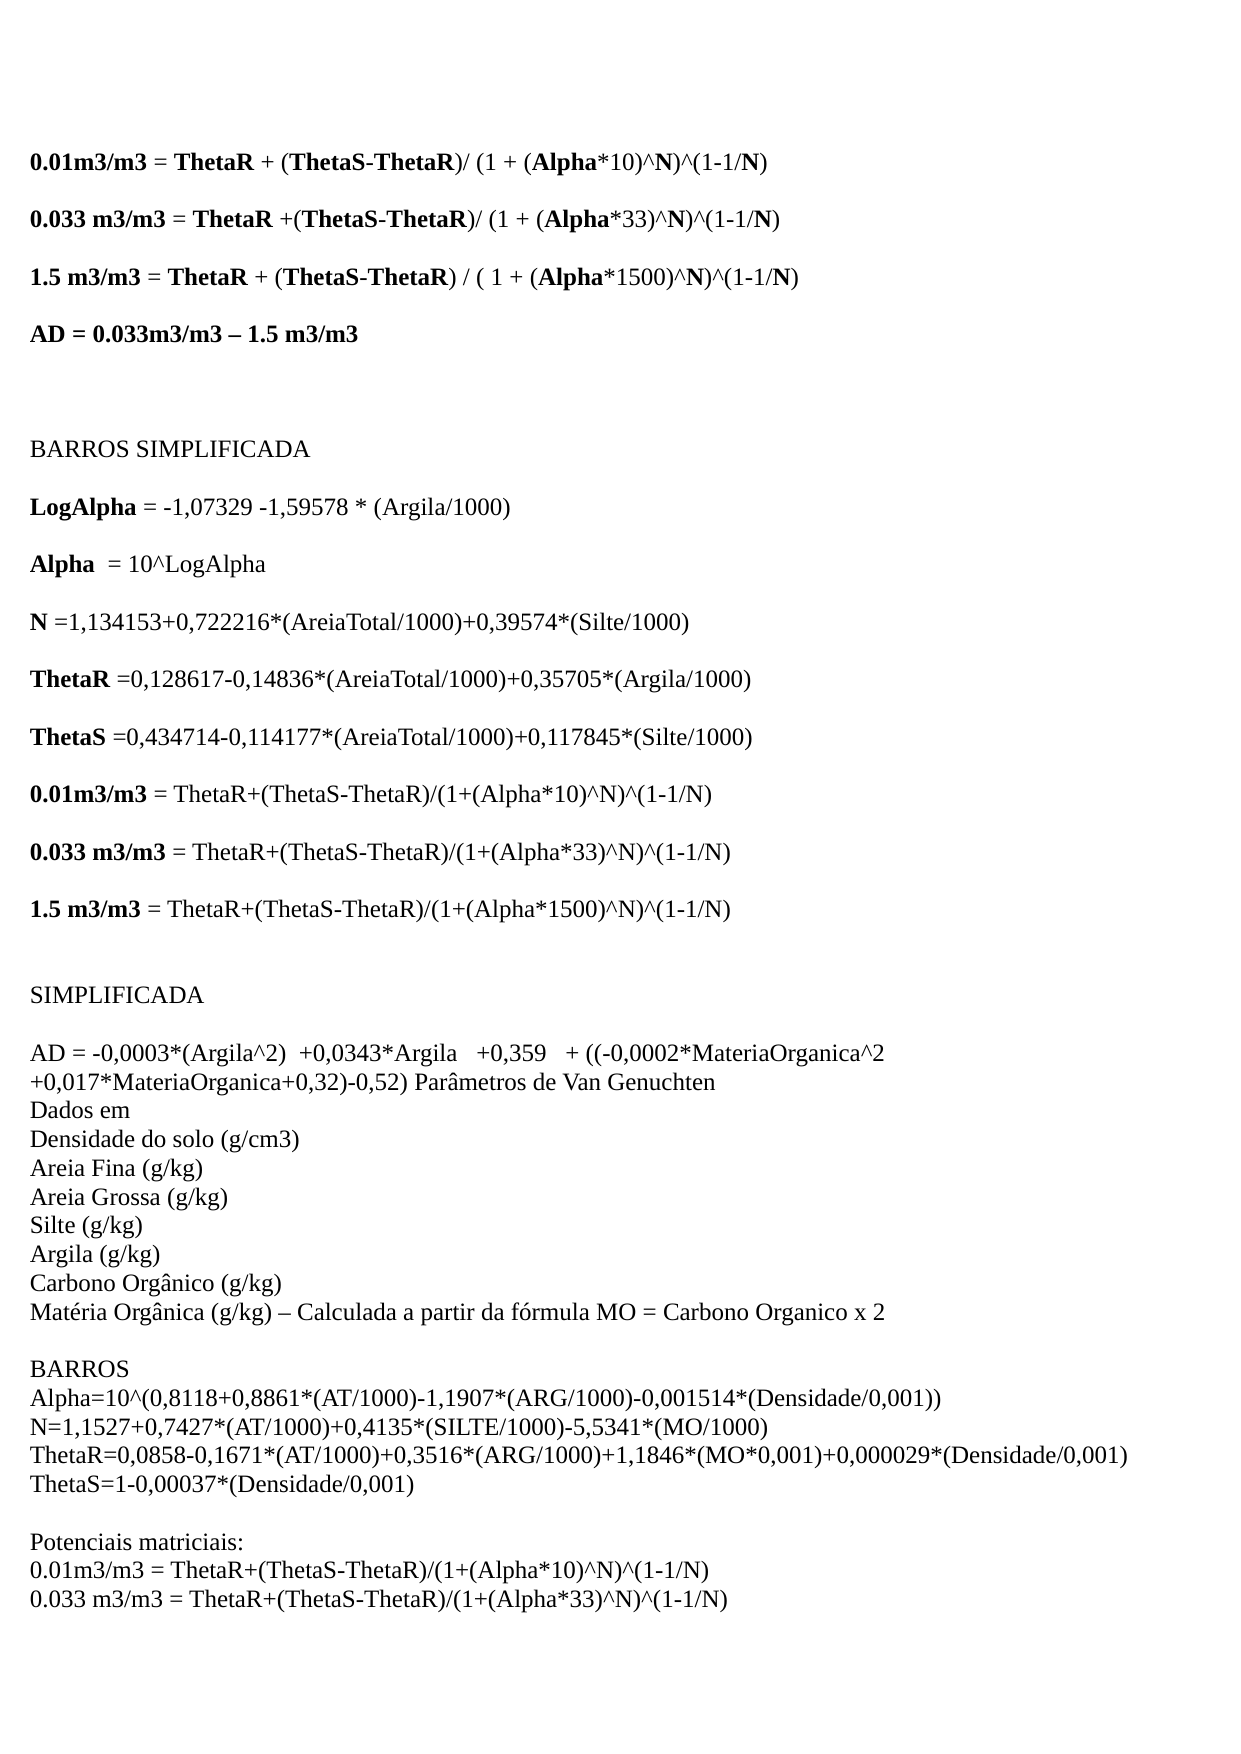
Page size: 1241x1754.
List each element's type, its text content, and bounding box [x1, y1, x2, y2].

text N =1,134153+0,722216*(AreiaTotal/1000)+0,39574*(Silte/1000) [29, 607, 1211, 636]
text BARROS SIMPLIFICADA [29, 434, 1211, 463]
text 0.033 m3/m3 = ThetaR+(ThetaS-ThetaR)/(1+(Alpha*33)^N)^(1-1/N) [29, 1584, 1211, 1613]
text AD = -0,0003*(Argila^2) +0,0343*Argila +0,359 + ((-0,0002*MateriaOrganica^2 +0,017*MateriaOrganica+0,32)-0,52) Parâmetros de Van Genuchten [29, 1038, 1211, 1096]
text Carbono Orgânico (g/kg) [29, 1268, 1211, 1297]
text ThetaS=1-0,00037*(Densidade/0,001) [29, 1469, 1211, 1498]
text Alpha=10^(0,8118+0,8861*(AT/1000)-1,1907*(ARG/1000)-0,001514*(Densidade/0,001)) [29, 1383, 1211, 1412]
text 0.033 m3/m3 = ThetaR+(ThetaS-ThetaR)/(1+(Alpha*33)^N)^(1-1/N) [29, 837, 1211, 866]
text BARROS [29, 1354, 1211, 1383]
text AD = 0.033m3/m3 – 1.5 m3/m3 [29, 319, 1211, 348]
text Areia Fina (g/kg) [29, 1153, 1211, 1182]
text Argila (g/kg) [29, 1239, 1211, 1268]
text Dados em [29, 1096, 1211, 1124]
text Matéria Orgânica (g/kg) – Calculada a partir da fórmula MO = Carbono Organico x 2 [29, 1297, 1211, 1326]
text 0.033 m3/m3 = ThetaR +(ThetaS-ThetaR)/ (1 + (Alpha*33)^N)^(1-1/N) [29, 204, 1211, 233]
text Silte (g/kg) [29, 1211, 1211, 1239]
text ThetaR=0,0858-0,1671*(AT/1000)+0,3516*(ARG/1000)+1,1846*(MO*0,001)+0,000029*(Densidade/0,001) [29, 1441, 1211, 1469]
text N=1,1527+0,7427*(AT/1000)+0,4135*(SILTE/1000)-5,5341*(MO/1000) [29, 1412, 1211, 1441]
text ThetaS =0,434714-0,114177*(AreiaTotal/1000)+0,117845*(Silte/1000) [29, 722, 1211, 751]
text LogAlpha = -1,07329 -1,59578 * (Argila/1000) [29, 492, 1211, 521]
text 1.5 m3/m3 = ThetaR+(ThetaS-ThetaR)/(1+(Alpha*1500)^N)^(1-1/N) [29, 894, 1211, 923]
text Densidade do solo (g/cm3) [29, 1124, 1211, 1153]
text ThetaR =0,128617-0,14836*(AreiaTotal/1000)+0,35705*(Argila/1000) [29, 664, 1211, 693]
text SIMPLIFICADA [29, 981, 1211, 1009]
text Areia Grossa (g/kg) [29, 1182, 1211, 1211]
text 0.01m3/m3 = ThetaR+(ThetaS-ThetaR)/(1+(Alpha*10)^N)^(1-1/N) [29, 1556, 1211, 1584]
text 1.5 m3/m3 = ThetaR + (ThetaS-ThetaR) / ( 1 + (Alpha*1500)^N)^(1-1/N) [29, 262, 1211, 291]
text Potenciais matriciais: [29, 1527, 1211, 1556]
text 0.01m3/m3 = ThetaR+(ThetaS-ThetaR)/(1+(Alpha*10)^N)^(1-1/N) [29, 779, 1211, 808]
text Alpha = 10^LogAlpha [29, 549, 1211, 578]
text 0.01m3/m3 = ThetaR + (ThetaS-ThetaR)/ (1 + (Alpha*10)^N)^(1-1/N) [29, 147, 1211, 176]
